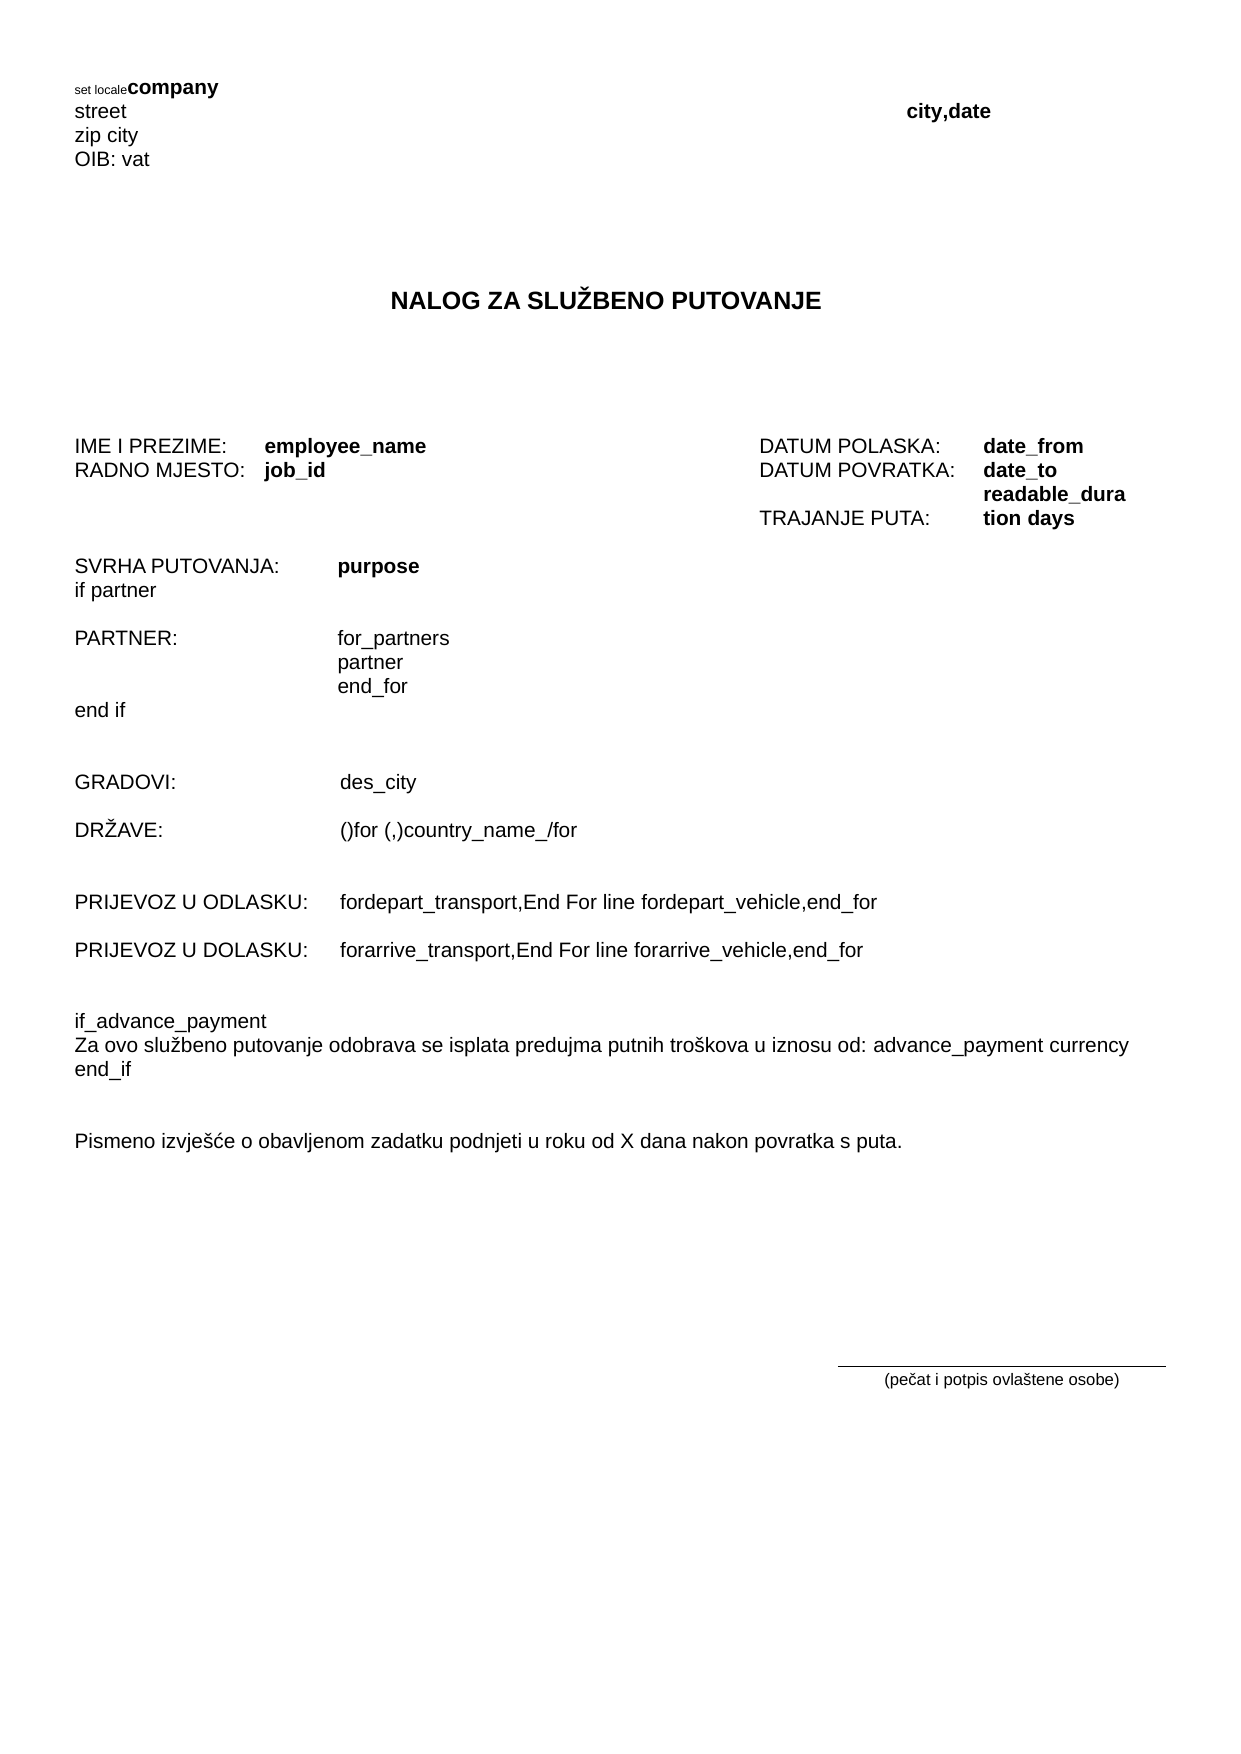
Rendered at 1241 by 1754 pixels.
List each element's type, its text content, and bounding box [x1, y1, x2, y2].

table_cell [759, 530, 983, 554]
table_cell [948, 286, 1166, 314]
table_cell [264, 228, 948, 257]
table_header [948, 75, 1166, 99]
table_cell [74, 866, 1166, 889]
table_cell [75, 1332, 399, 1366]
table_cell [74, 530, 264, 554]
table_cell [399, 1366, 447, 1401]
table_cell street [74, 99, 501, 123]
table_cell [790, 1332, 838, 1366]
table_cell city, [759, 99, 948, 123]
table_cell IME I PREZIME: [74, 434, 264, 458]
table_cell [759, 1105, 948, 1129]
table_cell [948, 228, 1166, 257]
table_cell [75, 1366, 399, 1401]
table_cell [340, 985, 1166, 1009]
table_header [838, 1297, 1166, 1332]
table_header [75, 1297, 399, 1332]
table_cell [983, 530, 1166, 554]
table_cell [759, 410, 948, 434]
table_cell [74, 286, 264, 314]
table_header set localecompany [74, 75, 501, 99]
table_cell [759, 339, 948, 362]
table_cell SVRHA PUTOVANJA: [74, 554, 337, 578]
table_cell [74, 228, 264, 257]
table_cell [447, 1366, 789, 1401]
table_cell OIB: vat [74, 147, 501, 171]
table_cell [74, 257, 264, 286]
table_cell [948, 1153, 1166, 1177]
table_cell [399, 1401, 447, 1430]
table_cell [1130, 458, 1166, 482]
table_cell [948, 200, 1166, 228]
table_cell DRŽAVE: [74, 818, 340, 842]
table_cell date_from [983, 434, 1130, 458]
table_cell job_id [264, 458, 677, 482]
table_cell [948, 257, 1166, 286]
table_cell [264, 200, 948, 228]
table_cell if partner [74, 578, 337, 602]
table_cell [264, 339, 501, 362]
table_cell [264, 1081, 501, 1105]
table_cell [948, 1081, 1166, 1105]
table_cell [501, 386, 759, 410]
table_cell [759, 386, 948, 410]
table_cell [948, 147, 1166, 171]
table_cell [264, 1153, 501, 1177]
table_cell [677, 530, 759, 554]
table_cell [74, 961, 340, 985]
table_cell [759, 123, 948, 147]
table_cell des_city [340, 770, 1166, 794]
table_cell zip city [74, 123, 501, 147]
table_cell [948, 386, 1166, 410]
table_cell [74, 200, 264, 228]
table_cell [948, 410, 1166, 434]
table_header [399, 1297, 447, 1332]
table_cell [759, 1081, 948, 1105]
table_cell end if [74, 698, 337, 722]
table_cell [75, 1401, 399, 1430]
table_cell [447, 1332, 789, 1366]
table_cell PRIJEVOZ U ODLASKU: [74, 890, 340, 913]
table_cell [759, 315, 948, 338]
table_cell forarrive_transport,End For line forarrive_vehicle,end_for [340, 938, 1166, 961]
table_cell [948, 339, 1166, 362]
table_cell NALOG ZA SLUŽBENO PUTOVANJE [264, 286, 948, 314]
table_cell [74, 1105, 264, 1129]
table_cell [677, 482, 759, 530]
table_cell [1130, 434, 1166, 458]
table_cell ()for (,)country_name_/for [340, 818, 1166, 842]
table_cell [74, 794, 1166, 818]
table_cell Za ovo službeno putovanje odobrava se isplata predujma putnih troškova u iznosu od: advance_payment currency [74, 1033, 1166, 1057]
table_cell [74, 171, 264, 199]
table_cell [74, 339, 264, 362]
table_cell DATUM POVRATKA: [759, 458, 983, 482]
table_cell GRADOVI: [74, 770, 340, 794]
table_cell [74, 985, 340, 1009]
table_cell [74, 842, 1166, 866]
table_cell [790, 1401, 838, 1430]
table_cell [74, 602, 337, 626]
table_cell [677, 434, 759, 458]
table_cell [1130, 578, 1166, 602]
table_cell [337, 602, 1130, 626]
table_cell [74, 722, 337, 746]
table_cell [340, 961, 1166, 985]
table_cell [447, 1401, 789, 1430]
table_cell [74, 914, 340, 937]
table_cell [790, 1366, 838, 1401]
table_cell [501, 339, 759, 362]
table_cell [74, 746, 337, 770]
table_cell [399, 1332, 447, 1366]
table_cell [948, 123, 1166, 147]
table_header [447, 1297, 789, 1332]
table_cell (pečat i potpis ovlaštene osobe) [838, 1367, 1166, 1401]
table_cell date_to [983, 458, 1130, 482]
table_cell [337, 578, 1130, 602]
table_cell [948, 1105, 1166, 1129]
table_cell [340, 914, 1166, 937]
table_cell [501, 363, 759, 386]
table_cell date [948, 99, 1166, 123]
table_cell TRAJANJE PUTA: [759, 482, 983, 530]
table_cell [74, 1153, 264, 1177]
table_cell [948, 171, 1166, 199]
table_header [759, 75, 948, 99]
table_cell [501, 410, 759, 434]
table_cell [264, 386, 501, 410]
table_cell [264, 530, 677, 554]
table_cell [501, 315, 759, 338]
table_cell RADNO MJESTO: [74, 458, 264, 482]
table_cell Pismeno izvješće o obavljenom zadatku podnjeti u roku od X dana nakon povratka s puta. [74, 1129, 1166, 1153]
table_cell [264, 482, 677, 530]
table_cell [759, 1153, 948, 1177]
table_cell end_if [74, 1057, 1166, 1081]
table_cell [74, 363, 264, 386]
table_cell [1130, 482, 1166, 530]
table_cell [337, 722, 1166, 746]
table_cell [759, 147, 948, 171]
table_cell [264, 1105, 501, 1129]
table_cell [948, 363, 1166, 386]
table_cell [264, 257, 948, 286]
table_cell [337, 746, 1166, 770]
table_cell PARTNER: [74, 626, 337, 698]
table_cell DATUM POLASKA: [759, 434, 983, 458]
table_cell [264, 315, 501, 338]
table_cell [74, 410, 264, 434]
table_cell [74, 315, 264, 338]
table_cell [264, 363, 501, 386]
table_cell [838, 1401, 1166, 1430]
table_cell [74, 386, 264, 410]
table_cell purpose [337, 554, 1130, 578]
table_cell readable_duration days [983, 482, 1130, 530]
table_cell PRIJEVOZ U DOLASKU: [74, 938, 340, 961]
table_header [790, 1297, 838, 1332]
table_header [501, 75, 759, 99]
table_cell [838, 1332, 1166, 1366]
table_cell [677, 458, 759, 482]
table_cell [264, 171, 948, 199]
table_cell [74, 482, 264, 530]
table_cell employee_name [264, 434, 677, 458]
table_cell [501, 147, 759, 171]
table_cell [501, 123, 759, 147]
table_cell [1130, 554, 1166, 578]
table_cell for_partners partner end_for [337, 626, 1166, 698]
table_cell if_advance_payment [74, 1009, 1166, 1033]
table_cell [74, 1081, 264, 1105]
table_cell [264, 410, 501, 434]
table_cell [948, 315, 1166, 338]
table_cell [759, 363, 948, 386]
table_cell [501, 1153, 759, 1177]
table_cell [501, 1105, 759, 1129]
table_cell [501, 1081, 759, 1105]
table_cell [337, 698, 1166, 722]
table_cell [1130, 602, 1166, 626]
table_cell [501, 99, 759, 123]
table_cell fordepart_transport,End For line fordepart_vehicle,end_for [340, 890, 1166, 913]
